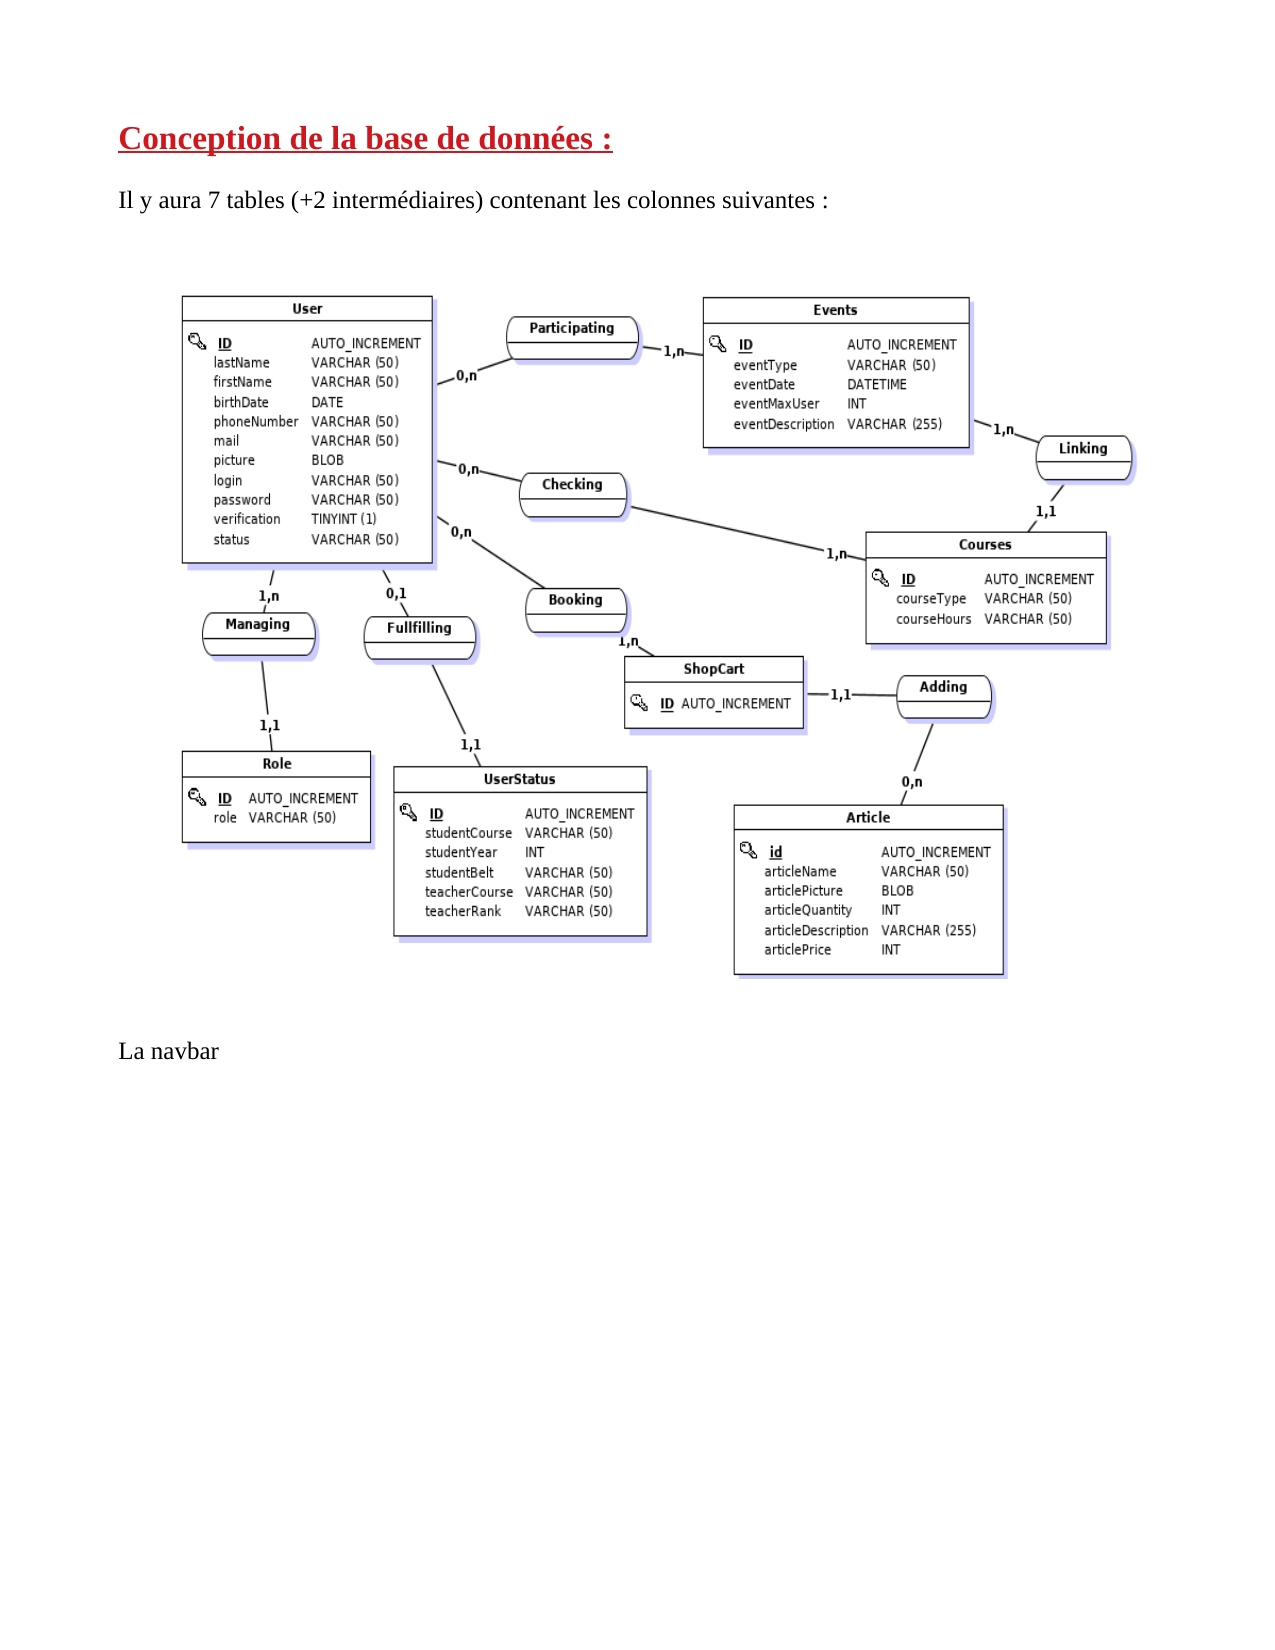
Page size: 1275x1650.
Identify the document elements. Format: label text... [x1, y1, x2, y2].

text Il y aura 7 tables (+2 intermédiaires) contenant les colonnes suivantes : [118, 185, 1157, 214]
picture [0, 251, 1275, 979]
text La navbar [118, 1036, 1157, 1065]
text Conception de la base de données : [118, 118, 1157, 156]
